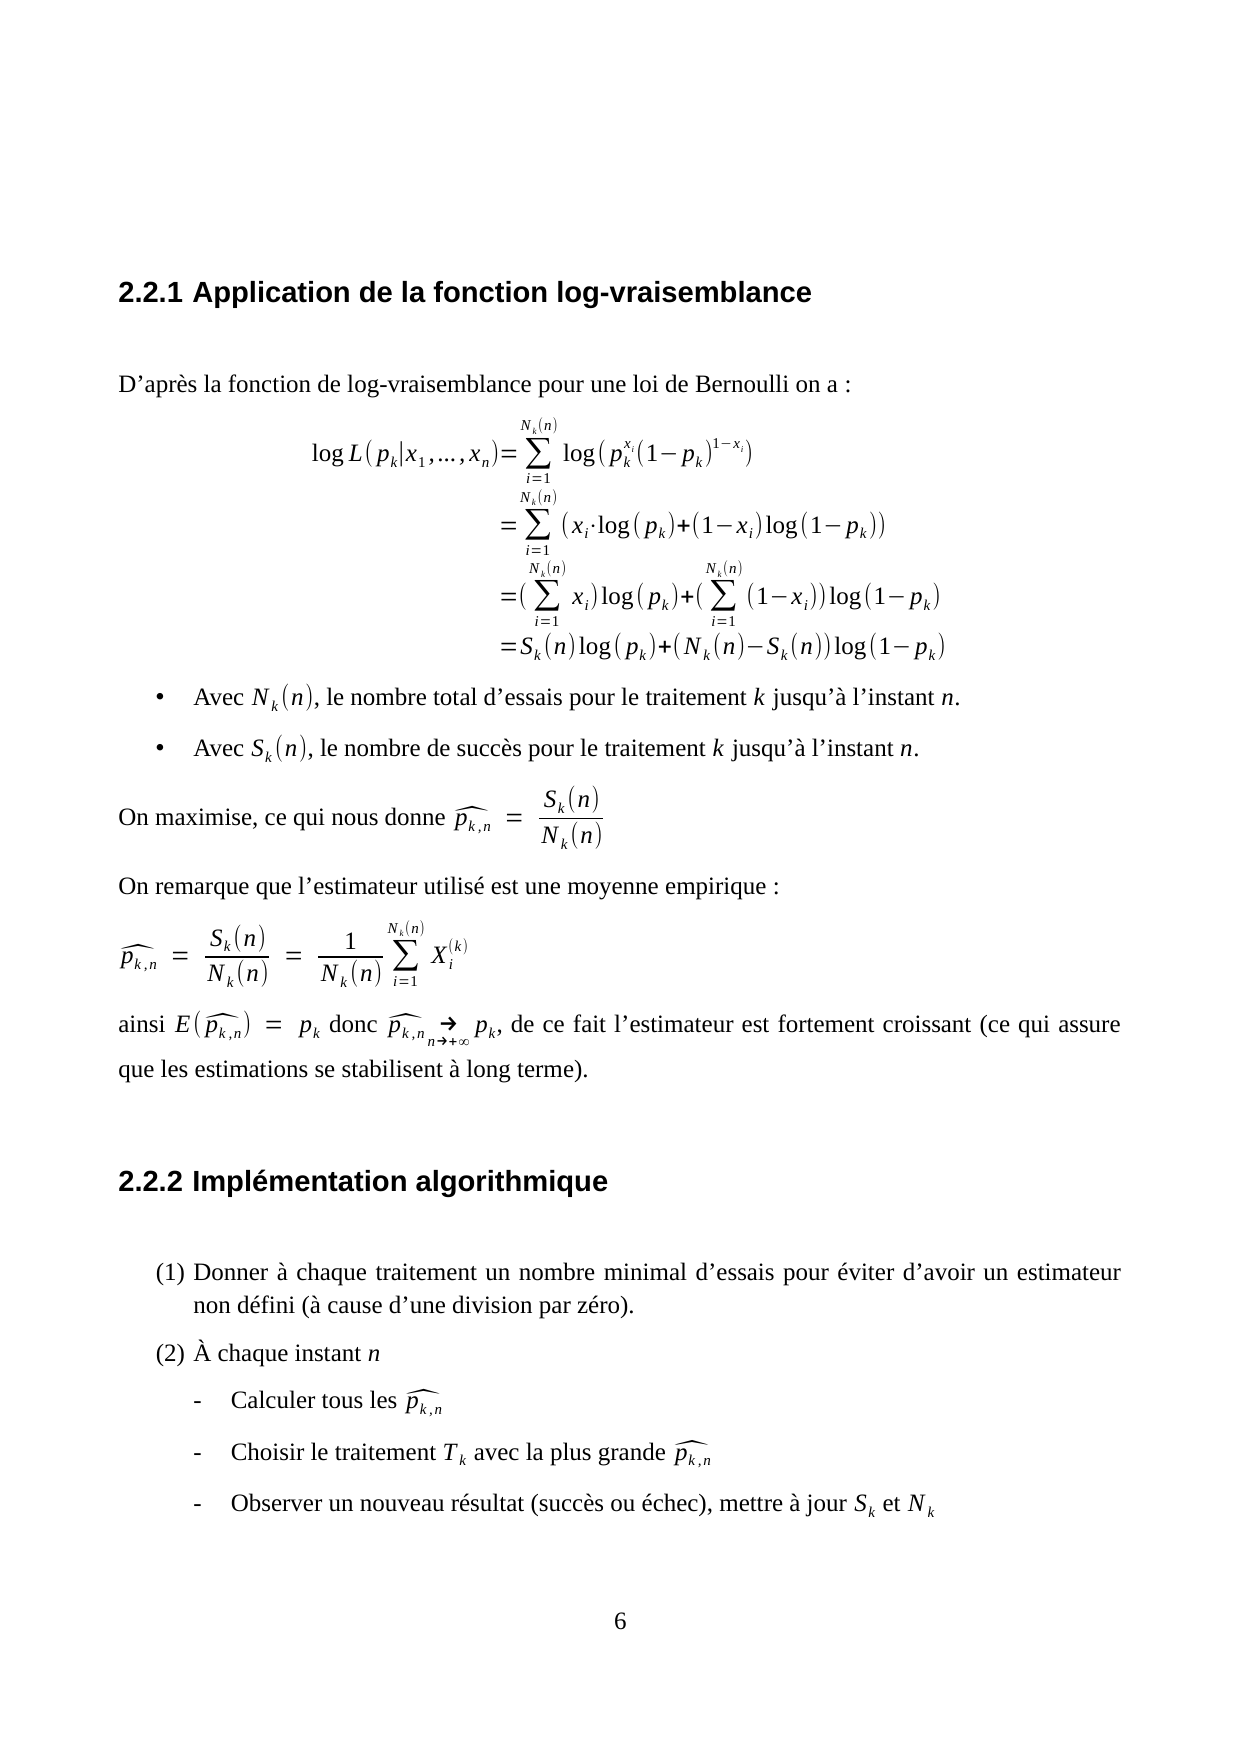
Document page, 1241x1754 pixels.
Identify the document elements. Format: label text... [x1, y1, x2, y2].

list Observer un nouveau résultat (succès ou échec), mettre à jour et [193, 1488, 1122, 1521]
text On maximise, ce qui nous donne [118, 785, 1122, 853]
subtitle 2.2.1 Application de la fonction log-vraisemblance [118, 276, 1122, 309]
text ainsi donc , de ce fait l’estimateur est fortement croissant (ce qui assure que les estimations se stabilisent à long terme). [118, 1009, 1122, 1083]
list Calculer tous les [193, 1386, 1122, 1418]
list À chaque instant [156, 1338, 1122, 1367]
list Avec , le nombre total d’essais pour le traitement jusqu’à l’instant . [156, 682, 1122, 714]
list Donner à chaque traitement un nombre minimal d’essais pour éviter d’avoir un estimateur non défini (à cause d’une division par zéro). [156, 1257, 1122, 1319]
list Avec , le nombre de succès pour le traitement jusqu’à l’instant . [156, 733, 1122, 766]
list Choisir le traitement avec la plus grande [193, 1437, 1122, 1469]
text On remarque que l’estimateur utilisé est une moyenne empirique : [118, 871, 1122, 900]
subtitle 2.2.2 Implémentation algorithmique [118, 1164, 1122, 1197]
text D’après la fonction de log-vraisemblance pour une loi de Bernoulli on a : [118, 369, 1122, 398]
